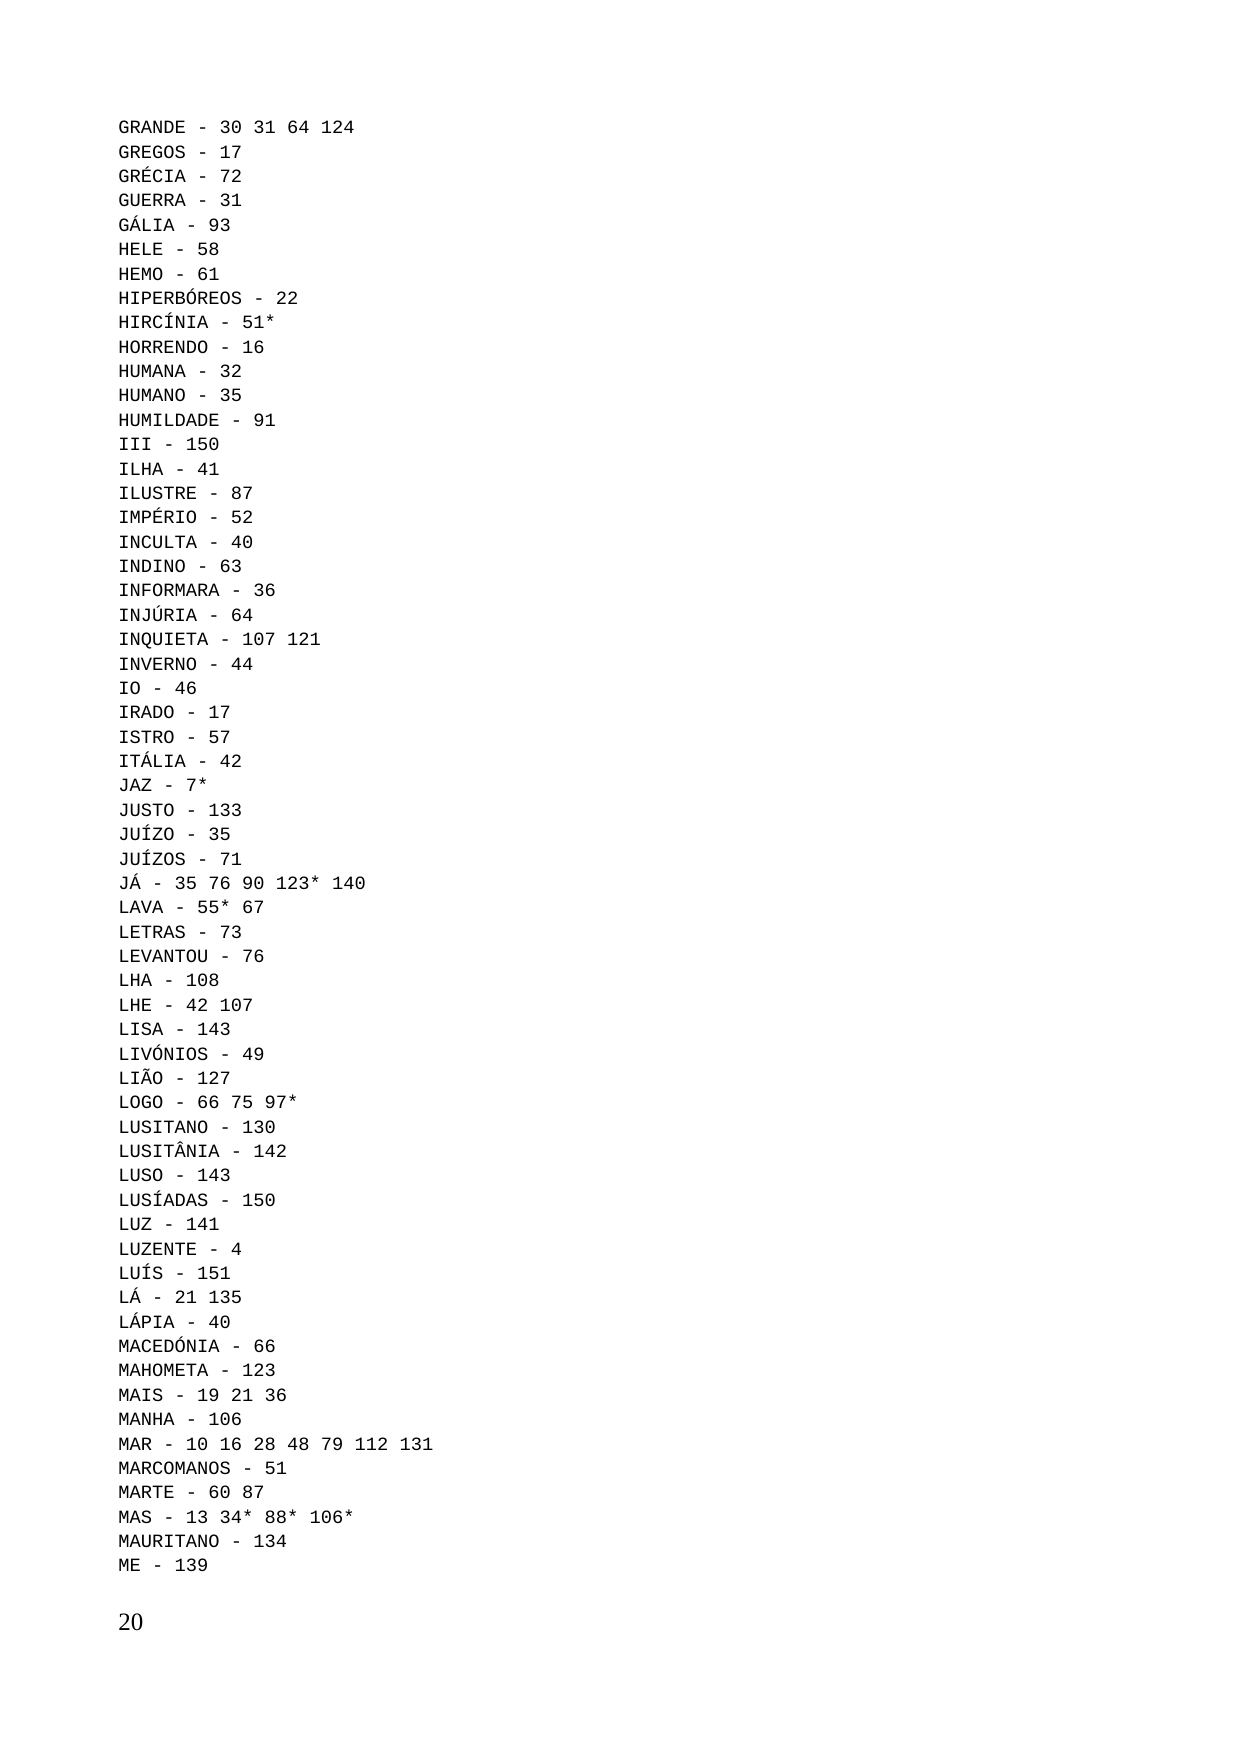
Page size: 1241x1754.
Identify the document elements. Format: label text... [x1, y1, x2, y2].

text INVERNO - 44 [118, 654, 1122, 676]
text III - 150 [118, 435, 1122, 456]
text IRADO - 17 [118, 703, 1122, 724]
text MAIS - 19 21 36 [118, 1386, 1122, 1407]
text JUSTO - 133 [118, 801, 1122, 822]
text ITÁLIA - 42 [118, 752, 1122, 773]
text GREGOS - 17 [118, 142, 1122, 164]
text LAVA - 55* 67 [118, 898, 1122, 919]
text MAURITANO - 134 [118, 1532, 1122, 1553]
text MAS - 13 34* 88* 106* [118, 1507, 1122, 1529]
text LISA - 143 [118, 1020, 1122, 1041]
text JUÍZOS - 71 [118, 849, 1122, 871]
text IO - 46 [118, 679, 1122, 700]
text LOGO - 66 75 97* [118, 1093, 1122, 1114]
text LHA - 108 [118, 971, 1122, 992]
text GRANDE - 30 31 64 124 [118, 118, 1122, 139]
text INJÚRIA - 64 [118, 606, 1122, 627]
text GUERRA - 31 [118, 191, 1122, 212]
text HORRENDO - 16 [118, 337, 1122, 359]
text MAR - 10 16 28 48 79 112 131 [118, 1434, 1122, 1456]
text LUSÍADAS - 150 [118, 1191, 1122, 1212]
text MACEDÓNIA - 66 [118, 1337, 1122, 1358]
text LUSITANO - 130 [118, 1117, 1122, 1139]
text MAHOMETA - 123 [118, 1361, 1122, 1382]
text JAZ - 7* [118, 776, 1122, 797]
text INFORMARA - 36 [118, 581, 1122, 602]
text LÁPIA - 40 [118, 1312, 1122, 1334]
text JÁ - 35 76 90 123* 140 [118, 874, 1122, 895]
text HELE - 58 [118, 240, 1122, 261]
text LEVANTOU - 76 [118, 947, 1122, 968]
text ILHA - 41 [118, 459, 1122, 481]
text MARCOMANOS - 51 [118, 1459, 1122, 1480]
text MANHA - 106 [118, 1410, 1122, 1431]
text HUMANO - 35 [118, 386, 1122, 407]
text LETRAS - 73 [118, 922, 1122, 944]
text LIVÓNIOS - 49 [118, 1044, 1122, 1066]
text LUÍS - 151 [118, 1264, 1122, 1285]
text GRÉCIA - 72 [118, 167, 1122, 188]
text GÁLIA - 93 [118, 216, 1122, 237]
text INDINO - 63 [118, 557, 1122, 578]
text HEMO - 61 [118, 264, 1122, 286]
text LUSO - 143 [118, 1166, 1122, 1187]
text JUÍZO - 35 [118, 825, 1122, 846]
text HIRCÍNIA - 51* [118, 313, 1122, 334]
text HIPERBÓREOS - 22 [118, 289, 1122, 310]
text MARTE - 60 87 [118, 1483, 1122, 1504]
text ME - 139 [118, 1556, 1122, 1577]
text HUMILDADE - 91 [118, 411, 1122, 432]
text INQUIETA - 107 121 [118, 630, 1122, 651]
text IMPÉRIO - 52 [118, 508, 1122, 529]
text LÁ - 21 135 [118, 1288, 1122, 1309]
text LIÃO - 127 [118, 1069, 1122, 1090]
text ISTRO - 57 [118, 727, 1122, 749]
text LUZ - 141 [118, 1215, 1122, 1236]
text LUSITÂNIA - 142 [118, 1142, 1122, 1163]
text LHE - 42 107 [118, 996, 1122, 1017]
text INCULTA - 40 [118, 532, 1122, 554]
text ILUSTRE - 87 [118, 484, 1122, 505]
text HUMANA - 32 [118, 362, 1122, 383]
text LUZENTE - 4 [118, 1239, 1122, 1261]
